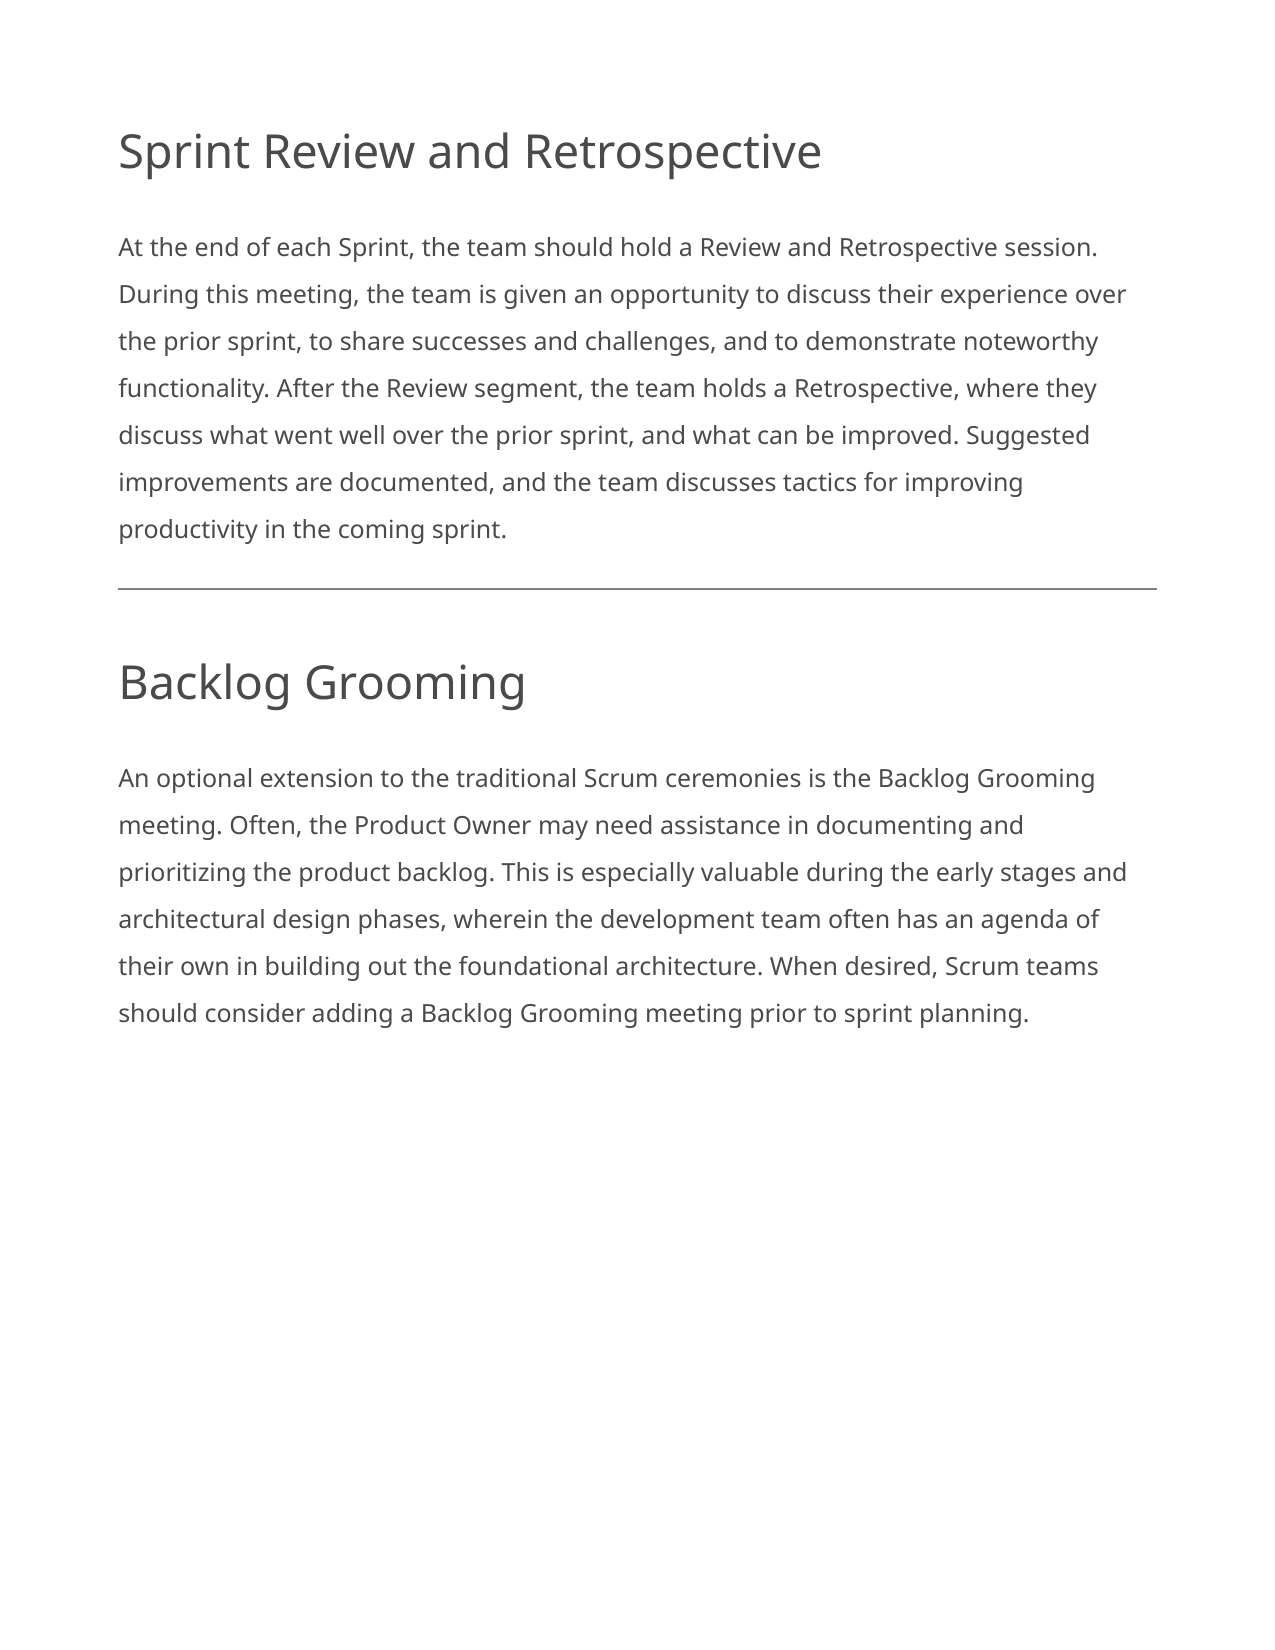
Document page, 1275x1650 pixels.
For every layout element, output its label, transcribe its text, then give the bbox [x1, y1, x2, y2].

subtitle Sprint Review and Retrospective [118, 118, 1157, 182]
subtitle Backlog Grooming [118, 649, 1157, 713]
text At the end of each Sprint, the team should hold a Review and Retrospective session. During this meeting, the team is given an opportunity to discuss their experience over the prior sprint, to share successes and challenges, and to demonstrate noteworthy functionality. After the Review segment, the team holds a Retrospective, where they discuss what went well over the prior sprint, and what can be improved. Suggested improvements are documented, and the team discusses tactics for improving productivity in the coming sprint. [118, 229, 1157, 545]
text An optional extension to the traditional Scrum ceremonies is the Backlog Grooming meeting. Often, the Product Owner may need assistance in documenting and prioritizing the product backlog. This is especially valuable during the early stages and architectural design phases, wherein the development team often has an agenda of their own in building out the foundational architecture. When desired, Scrum teams should consider adding a Backlog Grooming meeting prior to sprint planning. [118, 761, 1157, 1030]
